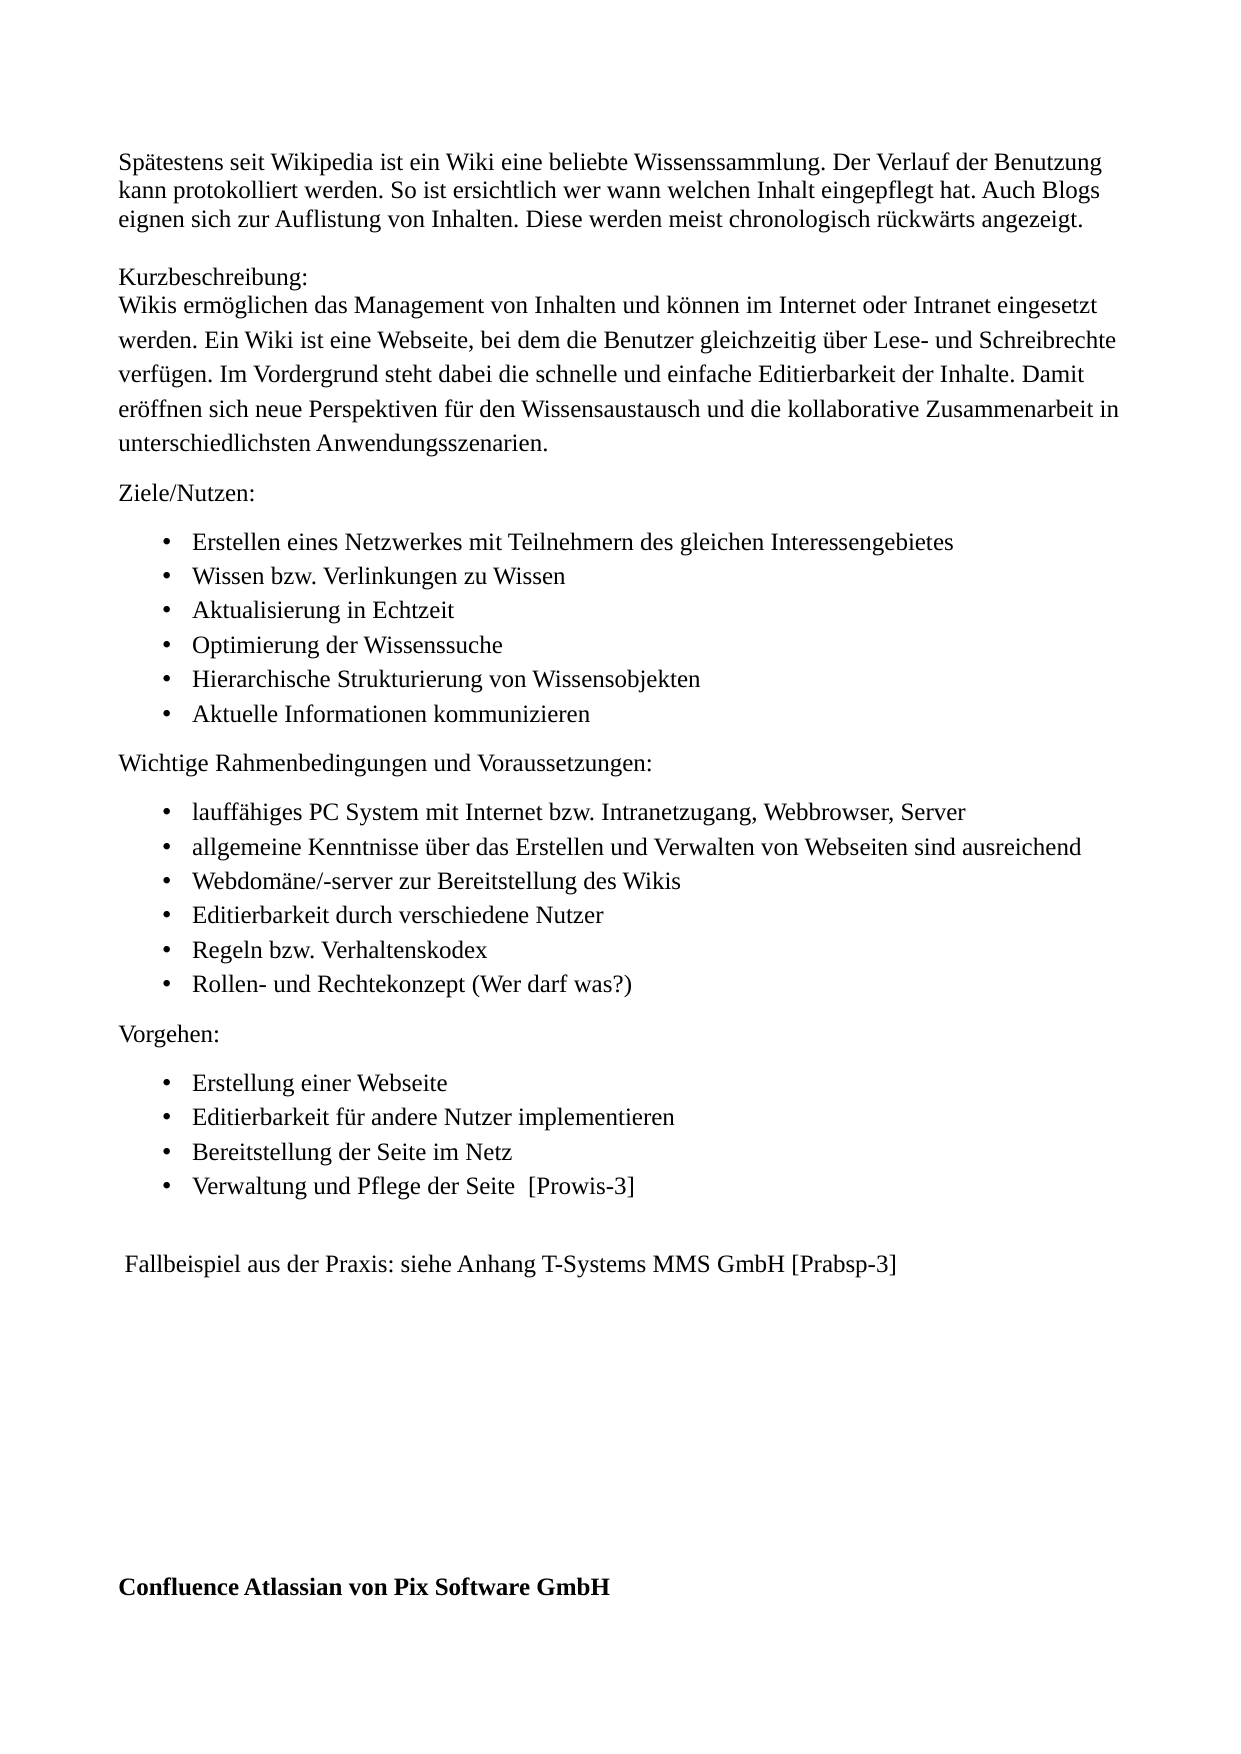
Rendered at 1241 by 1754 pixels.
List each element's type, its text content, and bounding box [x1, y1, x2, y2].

list Erstellung einer Webseite [162, 1068, 1122, 1096]
list Editierbarkeit durch verschiedene Nutzer [162, 901, 1122, 929]
text Spätestens seit Wikipedia ist ein Wiki eine beliebte Wissenssammlung. Der Verlauf der Benutzung kann protokolliert werden. So ist ersichtlich wer wann welchen Inhalt eingepflegt hat. Auch Blogs eignen sich zur Auflistung von Inhalten. Diese werden meist chronologisch rückwärts angezeigt. [118, 147, 1122, 233]
list Regeln bzw. Verhaltenskodex [162, 935, 1122, 964]
text Wichtige Rahmenbedingungen und Voraussetzungen: [118, 748, 1122, 777]
list allgemeine Kenntnisse über das Erstellen und Verwalten von Webseiten sind ausreichend [162, 832, 1122, 860]
list Webdomäne/-server zur Bereitstellung des Wikis [162, 866, 1122, 895]
list Verwaltung und Pflege der Seite [Prowis-3] [162, 1171, 1122, 1200]
list Aktuelle Informationen kommunizieren [162, 699, 1122, 728]
text Ziele/Nutzen: [118, 478, 1122, 506]
list Aktualisierung in Echtzeit [162, 596, 1122, 624]
list Bereitstellung der Seite im Netz [162, 1137, 1122, 1165]
text Fallbeispiel aus der Praxis: siehe Anhang T-Systems MMS GmbH [Prabsp-3] [118, 1249, 1122, 1278]
list Optimierung der Wissenssuche [162, 630, 1122, 659]
text Kurzbeschreibung: [118, 262, 1122, 291]
text Vorgehen: [118, 1019, 1122, 1047]
list lauffähiges PC System mit Internet bzw. Intranetzugang, Webbrowser, Server [162, 797, 1122, 826]
list Editierbarkeit für andere Nutzer implementieren [162, 1102, 1122, 1131]
list Wissen bzw. Verlinkungen zu Wissen [162, 561, 1122, 590]
list Hierarchische Strukturierung von Wissensobjekten [162, 664, 1122, 693]
list Erstellen eines Netzwerkes mit Teilnehmern des gleichen Interessengebietes [162, 527, 1122, 555]
text Wikis ermöglichen das Management von Inhalten und können im Internet oder Intranet eingesetzt werden. Ein Wiki ist eine Webseite, bei dem die Benutzer gleichzeitig über Lese- und Schreibrechte verfügen. Im Vordergrund steht dabei die schnelle und einfache Editierbarkeit der Inhalte. Damit eröffnen sich neue Perspektiven für den Wissensaustausch und die kollaborative Zusammenarbeit in unterschiedlichsten Anwendungsszenarien. [118, 291, 1122, 457]
list Rollen- und Rechtekonzept (Wer darf was?) [162, 969, 1122, 998]
text Confluence Atlassian von Pix Software GmbH [118, 1572, 1122, 1601]
